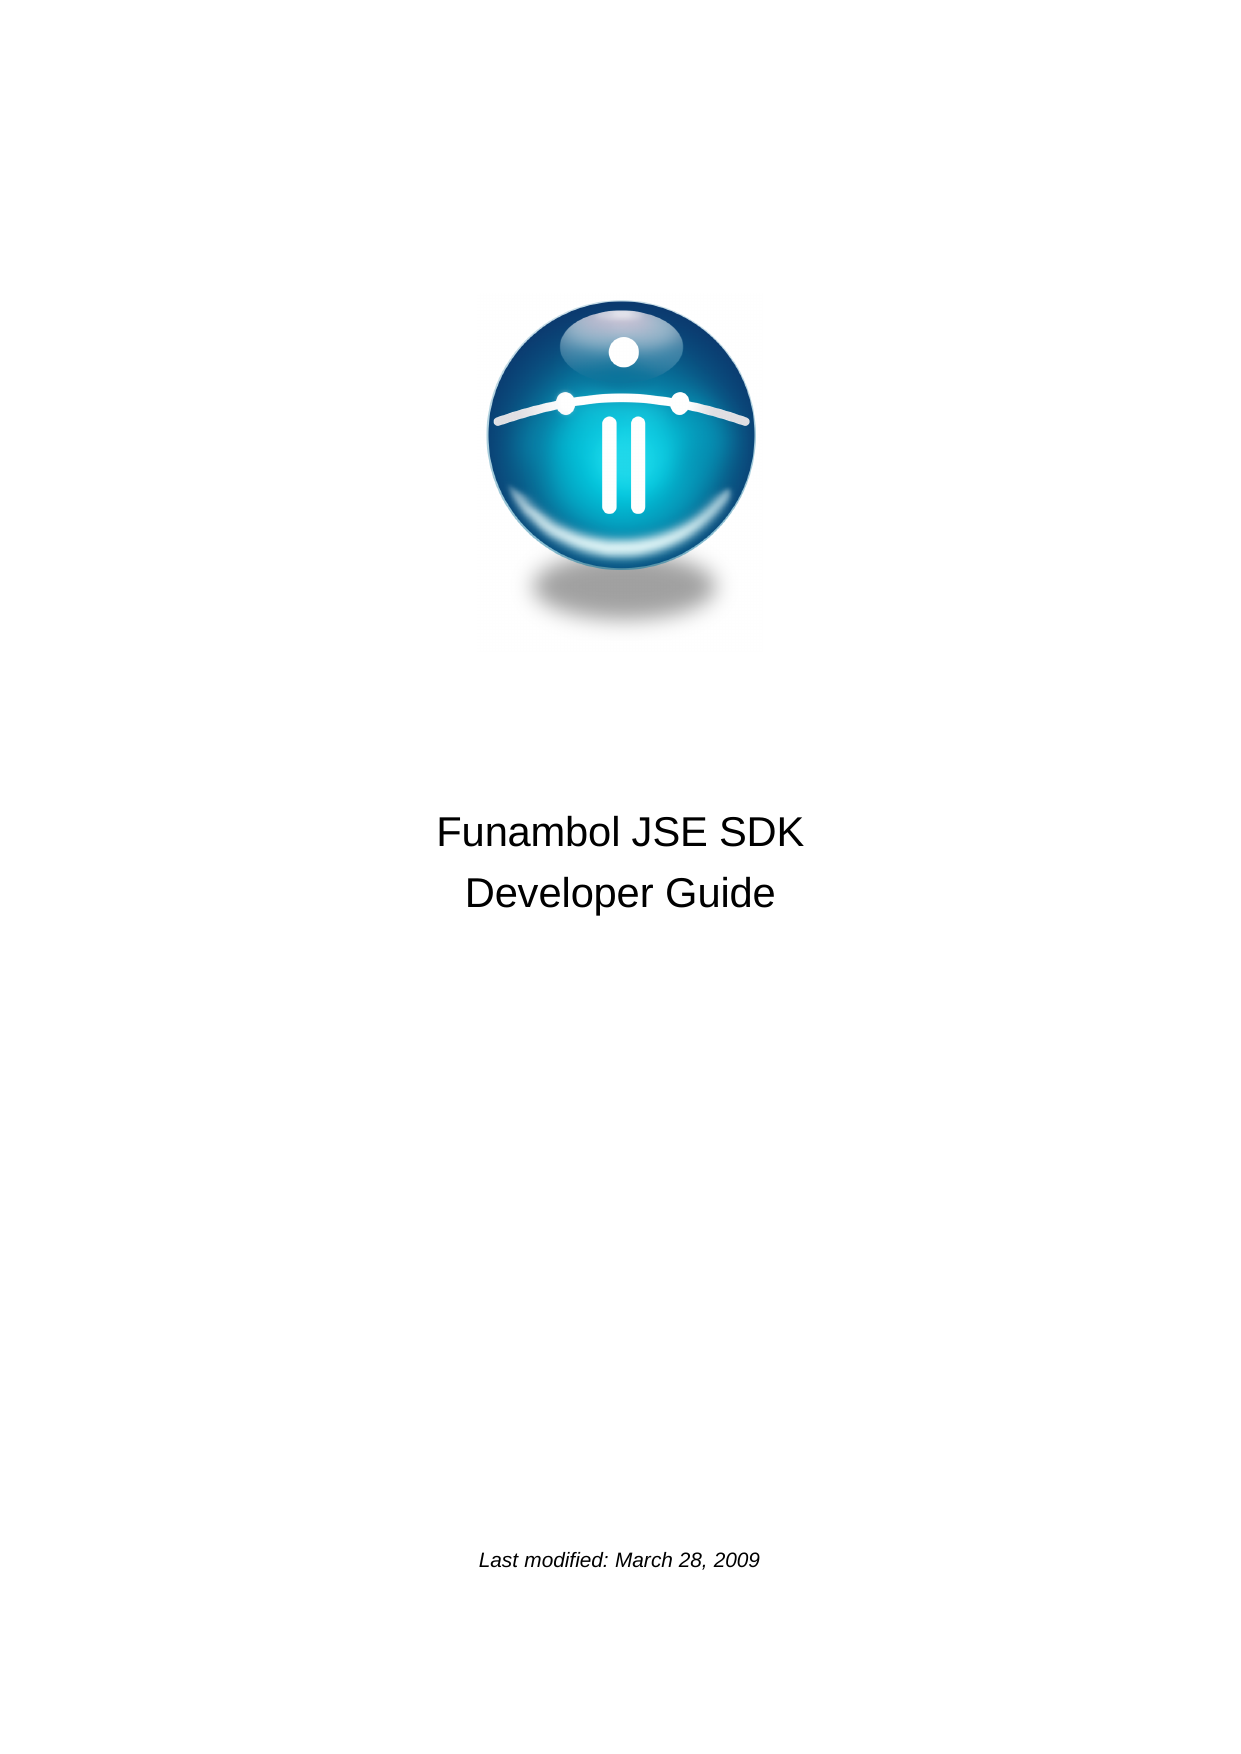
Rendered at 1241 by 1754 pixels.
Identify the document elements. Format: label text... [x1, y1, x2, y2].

text Developer Guide [187, 870, 1053, 917]
picture [477, 293, 763, 652]
text Funambol JSE SDK [187, 809, 1053, 855]
text Last modified: March 28, 2009 [187, 1548, 1053, 1572]
